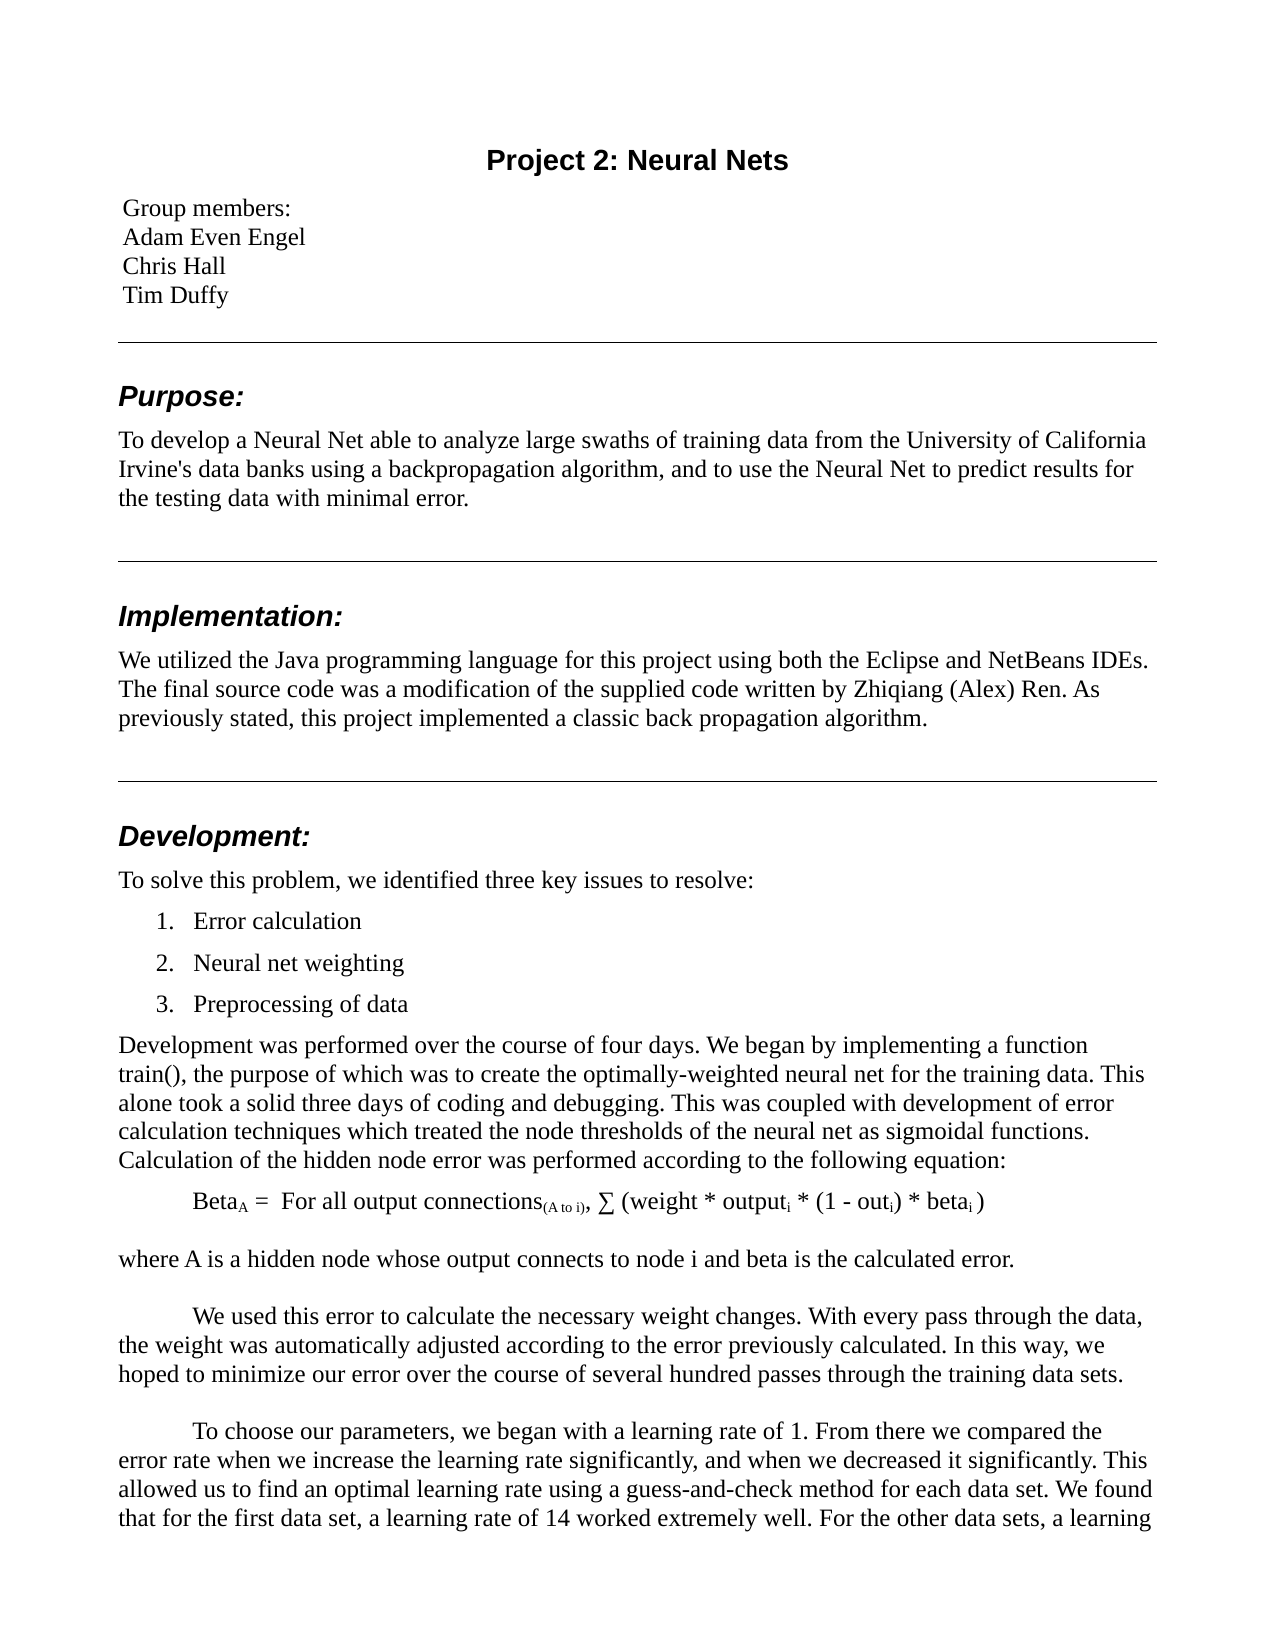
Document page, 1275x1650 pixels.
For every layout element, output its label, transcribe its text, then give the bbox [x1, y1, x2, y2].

text Development was performed over the course of four days. We began by implementing a function train(), the purpose of which was to create the optimally-weighted neural net for the training data. This alone took a solid three days of coding and debugging. This was coupled with development of error calculation techniques which treated the node thresholds of the neural net as sigmoidal functions. Calculation of the hidden node error was performed according to the following equation: [118, 1030, 1157, 1174]
subtitle Purpose: [118, 379, 1157, 413]
text To solve this problem, we identified three key issues to resolve: [118, 865, 1157, 894]
subtitle Implementation: [118, 599, 1157, 633]
text To choose our parameters, we began with a learning rate of 1. From there we compared the error rate when we increase the learning rate significantly, and when we decreased it significantly. This allowed us to find an optimal learning rate using a guess-and-check method for each data set. We found that for the first data set, a learning rate of 14 worked extremely well. For the other data sets, a learning [118, 1416, 1157, 1531]
text Group members: Adam Even Engel Chris Hall Tim Duffy [118, 189, 1157, 342]
text BetaA = For all output connections(A to i), ∑ (weight * outputi * (1 - outi) * betai ) [118, 1186, 1157, 1215]
text We used this error to calculate the necessary weight changes. With every pass through the data, the weight was automatically adjusted according to the error previously calculated. In this way, we hoped to minimize our error over the course of several hundred passes through the training data sets. [118, 1301, 1157, 1388]
text where A is a hidden node whose output connects to node i and beta is the calculated error. [118, 1244, 1157, 1273]
subtitle Project 2: Neural Nets [118, 143, 1157, 177]
text We utilized the Java programming language for this project using both the Eclipse and NetBeans IDEs. The final source code was a modification of the supplied code written by Zhiqiang (Alex) Ren. As previously stated, this project implemented a classic back propagation algorithm. [118, 645, 1157, 731]
list Preprocessing of data [156, 989, 1157, 1018]
subtitle Development: [118, 819, 1157, 853]
list Error calculation [156, 906, 1157, 935]
text To develop a Neural Net able to analyze large swaths of training data from the University of California Irvine's data banks using a backpropagation algorithm, and to use the Neural Net to predict results for the testing data with minimal error. [118, 425, 1157, 512]
list Neural net weighting [156, 948, 1157, 976]
